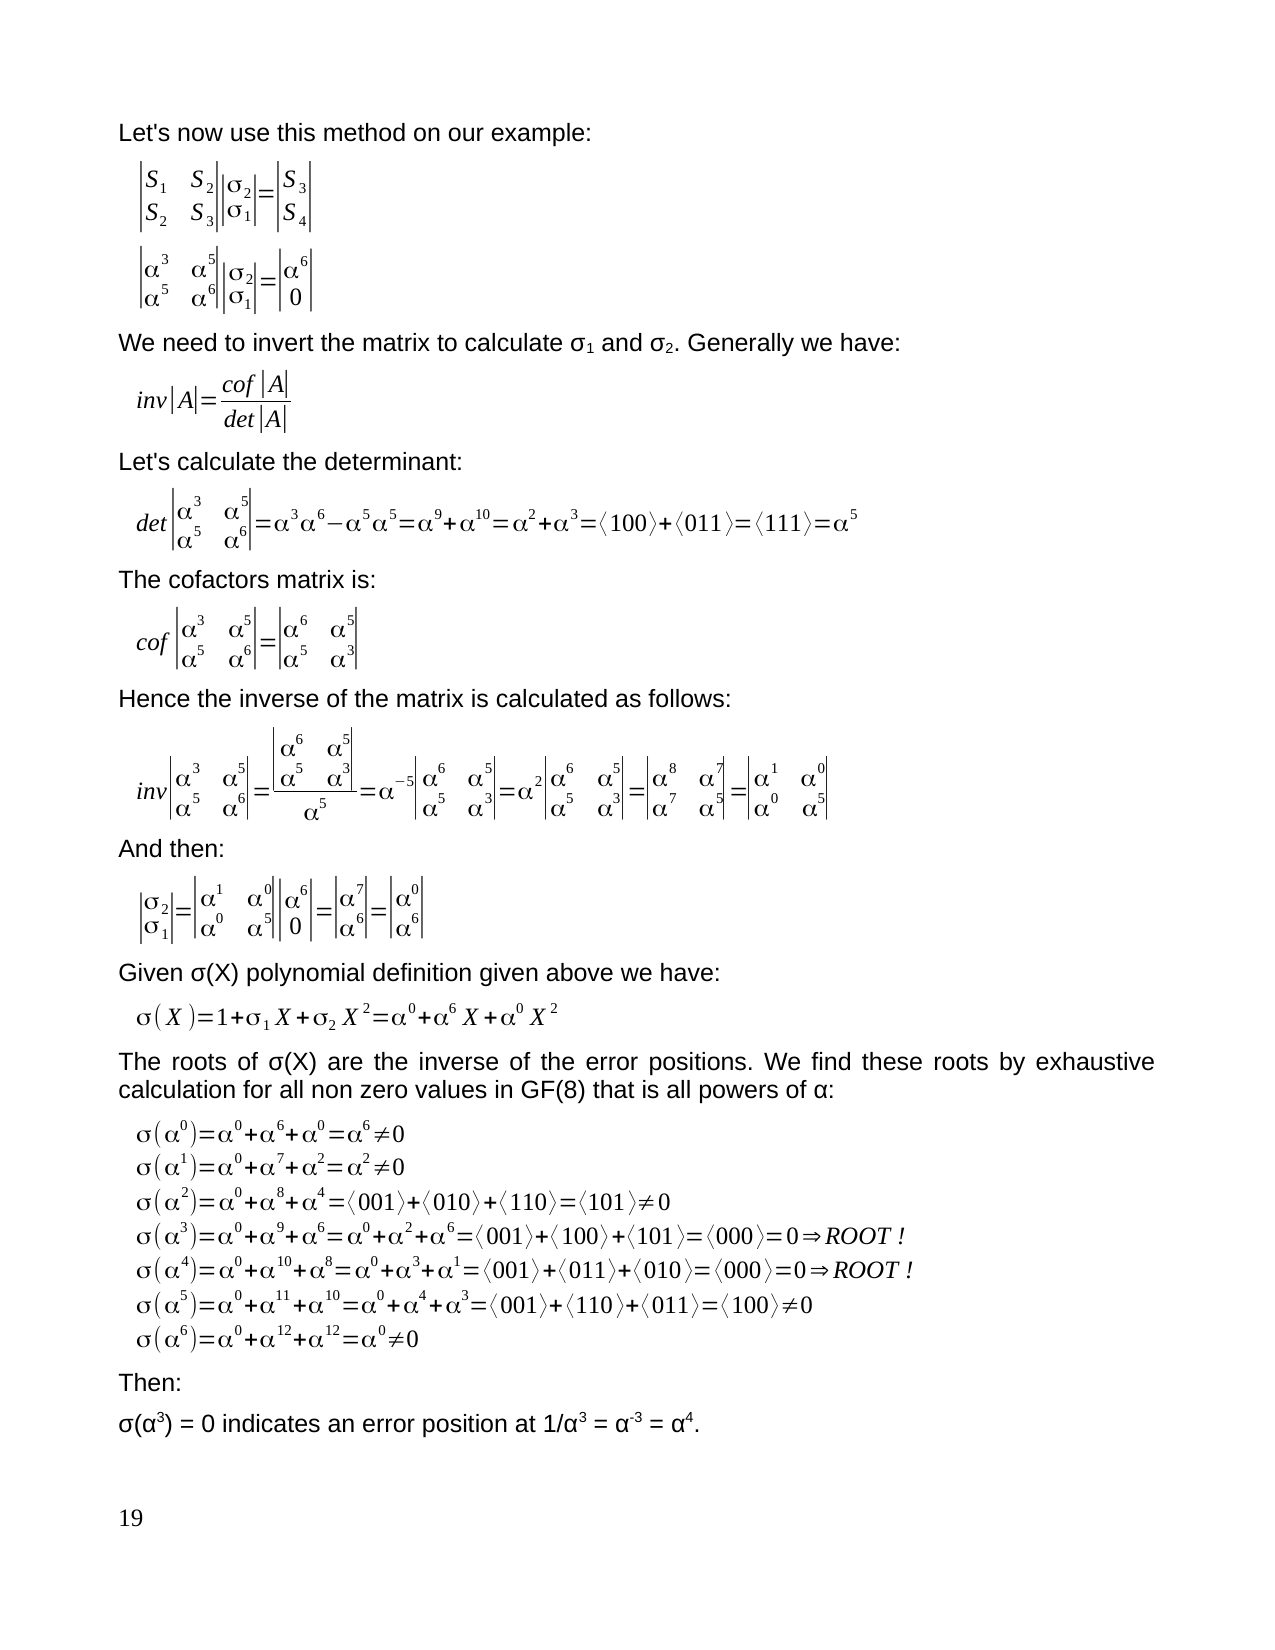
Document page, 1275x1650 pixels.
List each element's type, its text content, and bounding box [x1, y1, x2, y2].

text σ(α3) = 0 indicates an error position at 1/α3 = α-3 = α4. [118, 1409, 1157, 1437]
text We need to invert the matrix to calculate σ1 and σ2. Generally we have: [118, 328, 1157, 357]
text And then: [118, 834, 1157, 863]
text Let's now use this method on our example: [118, 118, 1157, 147]
text The cofactors matrix is: [118, 566, 1157, 594]
text Let's calculate the determinant: [118, 447, 1157, 475]
text Given σ(X) polynomial definition given above we have: [118, 958, 1157, 986]
text Then: [118, 1367, 1157, 1396]
text The roots of σ(X) are the inverse of the error positions. We find these roots by exhaustive calculation for all non zero values in GF(8) that is all powers of α: [118, 1046, 1157, 1104]
text Hence the inverse of the matrix is calculated as follows: [118, 684, 1157, 713]
